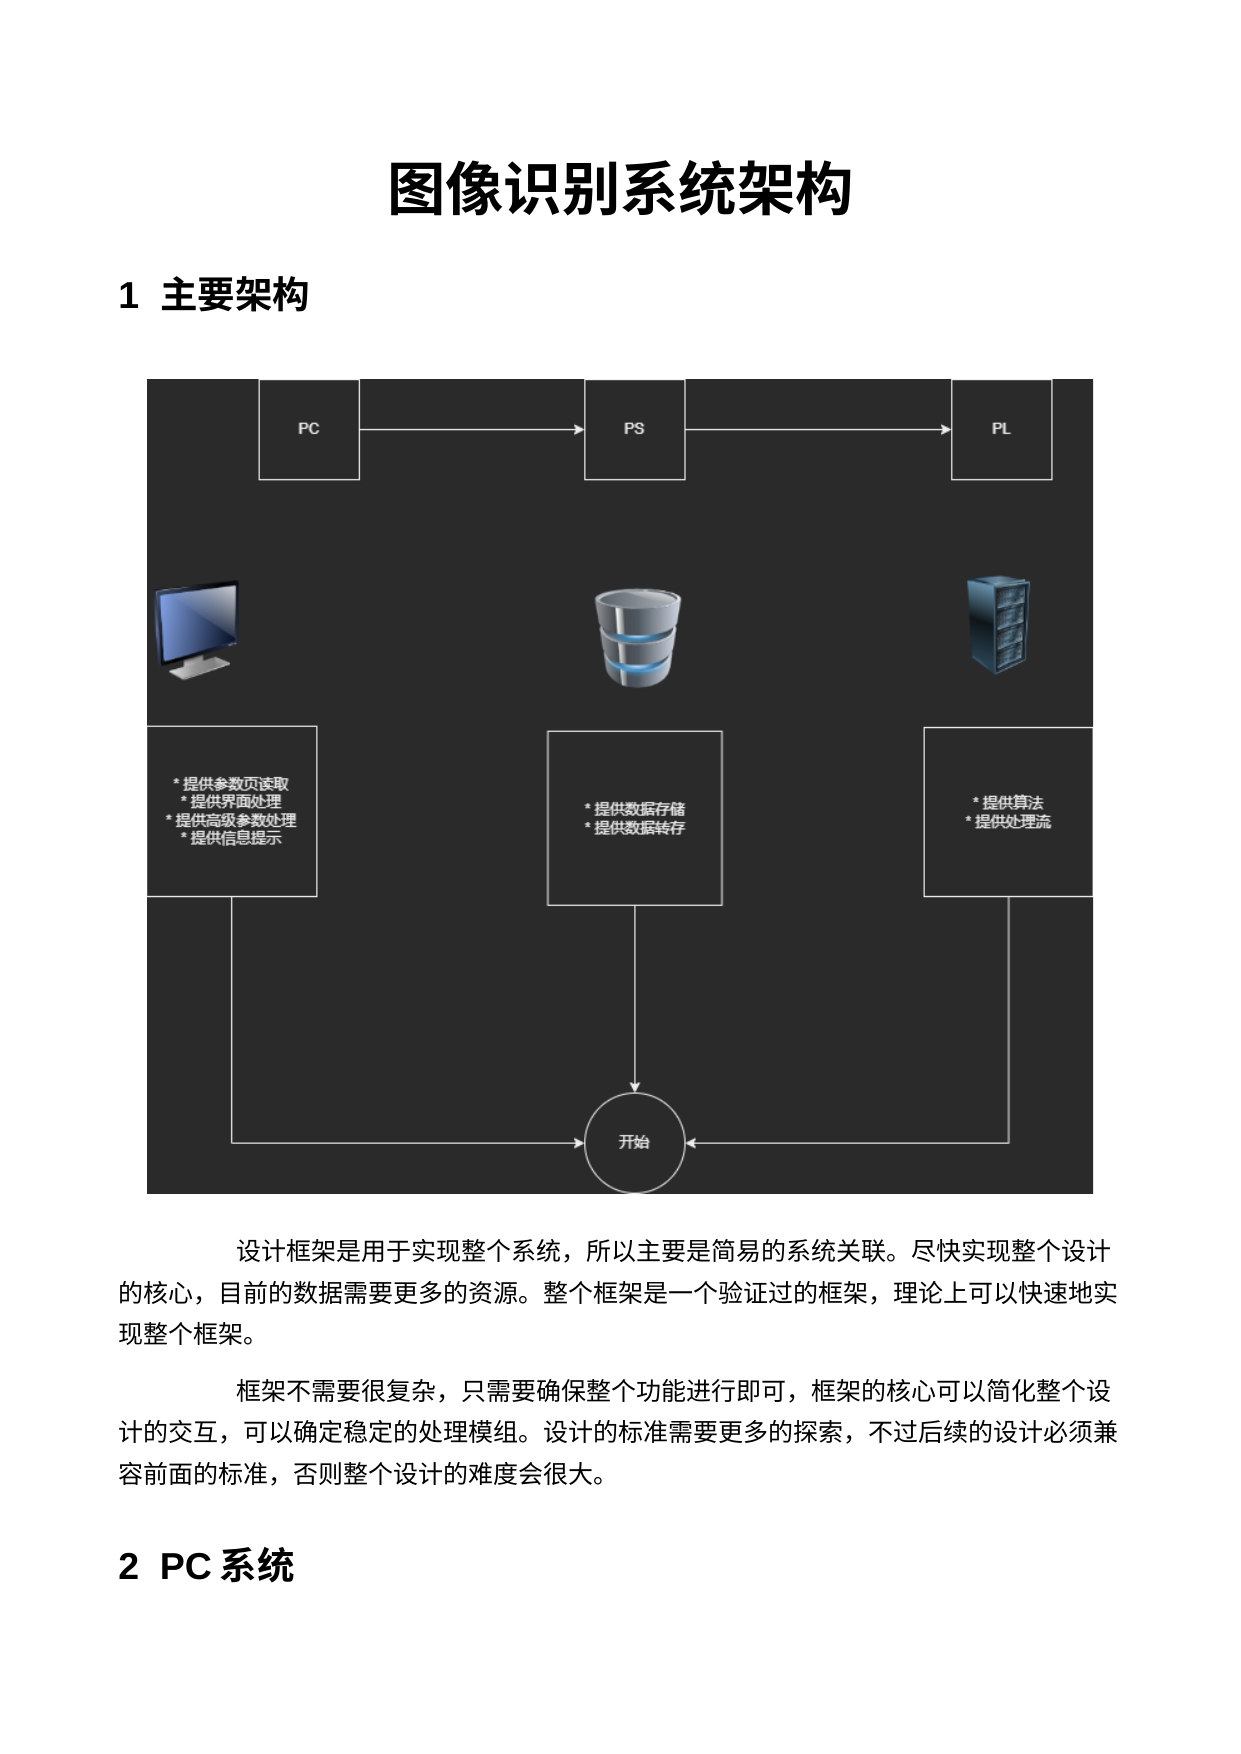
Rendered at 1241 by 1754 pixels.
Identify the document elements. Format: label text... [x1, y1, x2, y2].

subtitle 1 主要架构 [118, 265, 1122, 319]
text 框架不需要很复杂，只需要确保整个功能进行即可，框架的核心可以简化整个设计的交互，可以确定稳定的处理模组。设计的标准需要更多的探索，不过后续的设计必须兼容前面的标准，否则整个设计的难度会很大。 [118, 1371, 1122, 1491]
title 图像识别系统架构 [118, 143, 1122, 228]
picture [147, 379, 1094, 1194]
text 设计框架是用于实现整个系统，所以主要是简易的系统关联。尽快实现整个设计的核心，目前的数据需要更多的资源。整个框架是一个验证过的框架，理论上可以快速地实现整个框架。 [118, 379, 1122, 1351]
subtitle 2 PC系统 [118, 1536, 1122, 1590]
